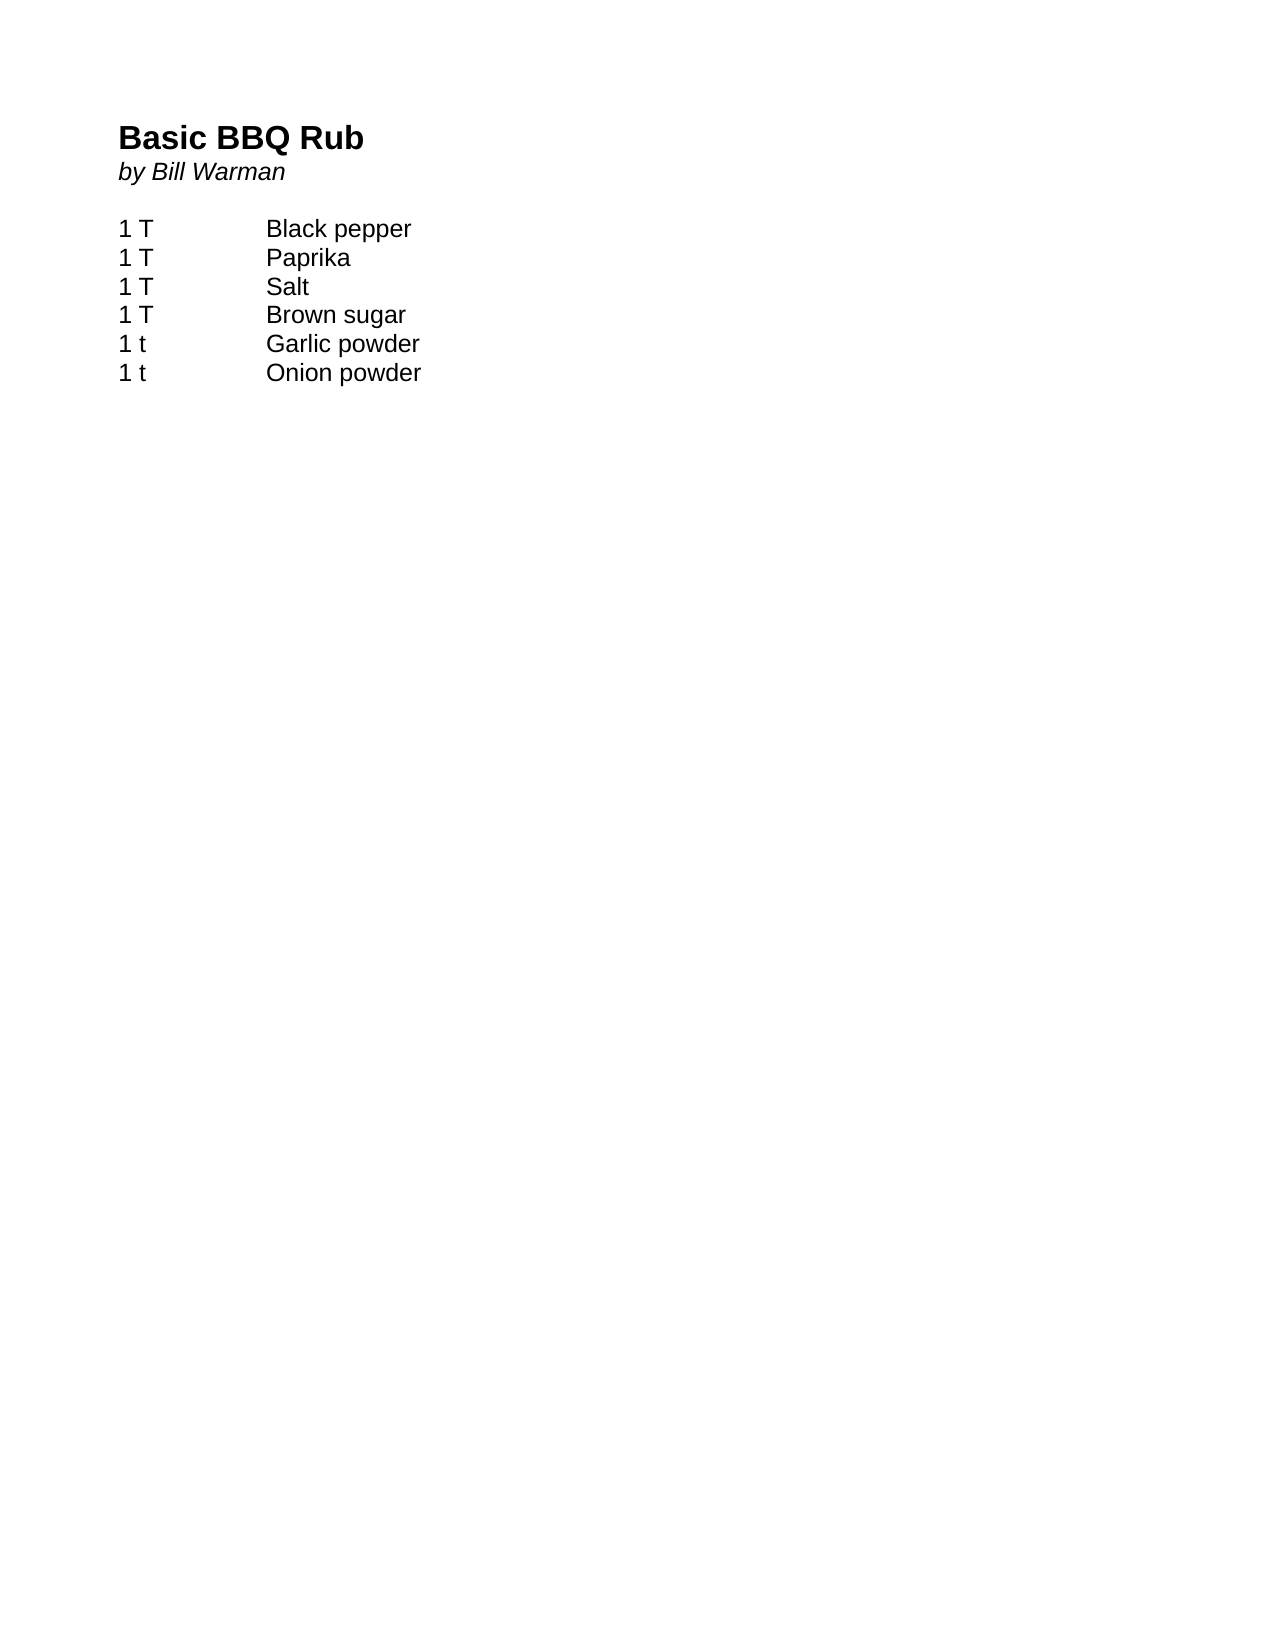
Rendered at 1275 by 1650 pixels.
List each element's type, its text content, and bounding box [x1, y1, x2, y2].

text 1 T Brown sugar [118, 300, 1157, 329]
text 1 T Black pepper [118, 214, 1157, 243]
text Basic BBQ Rub [118, 118, 1157, 157]
text by Bill Warman [118, 157, 1157, 185]
text 1 T Salt [118, 272, 1157, 300]
text 1 t Garlic powder [118, 329, 1157, 358]
text 1 t Onion powder [118, 358, 1157, 387]
text 1 T Paprika [118, 243, 1157, 272]
